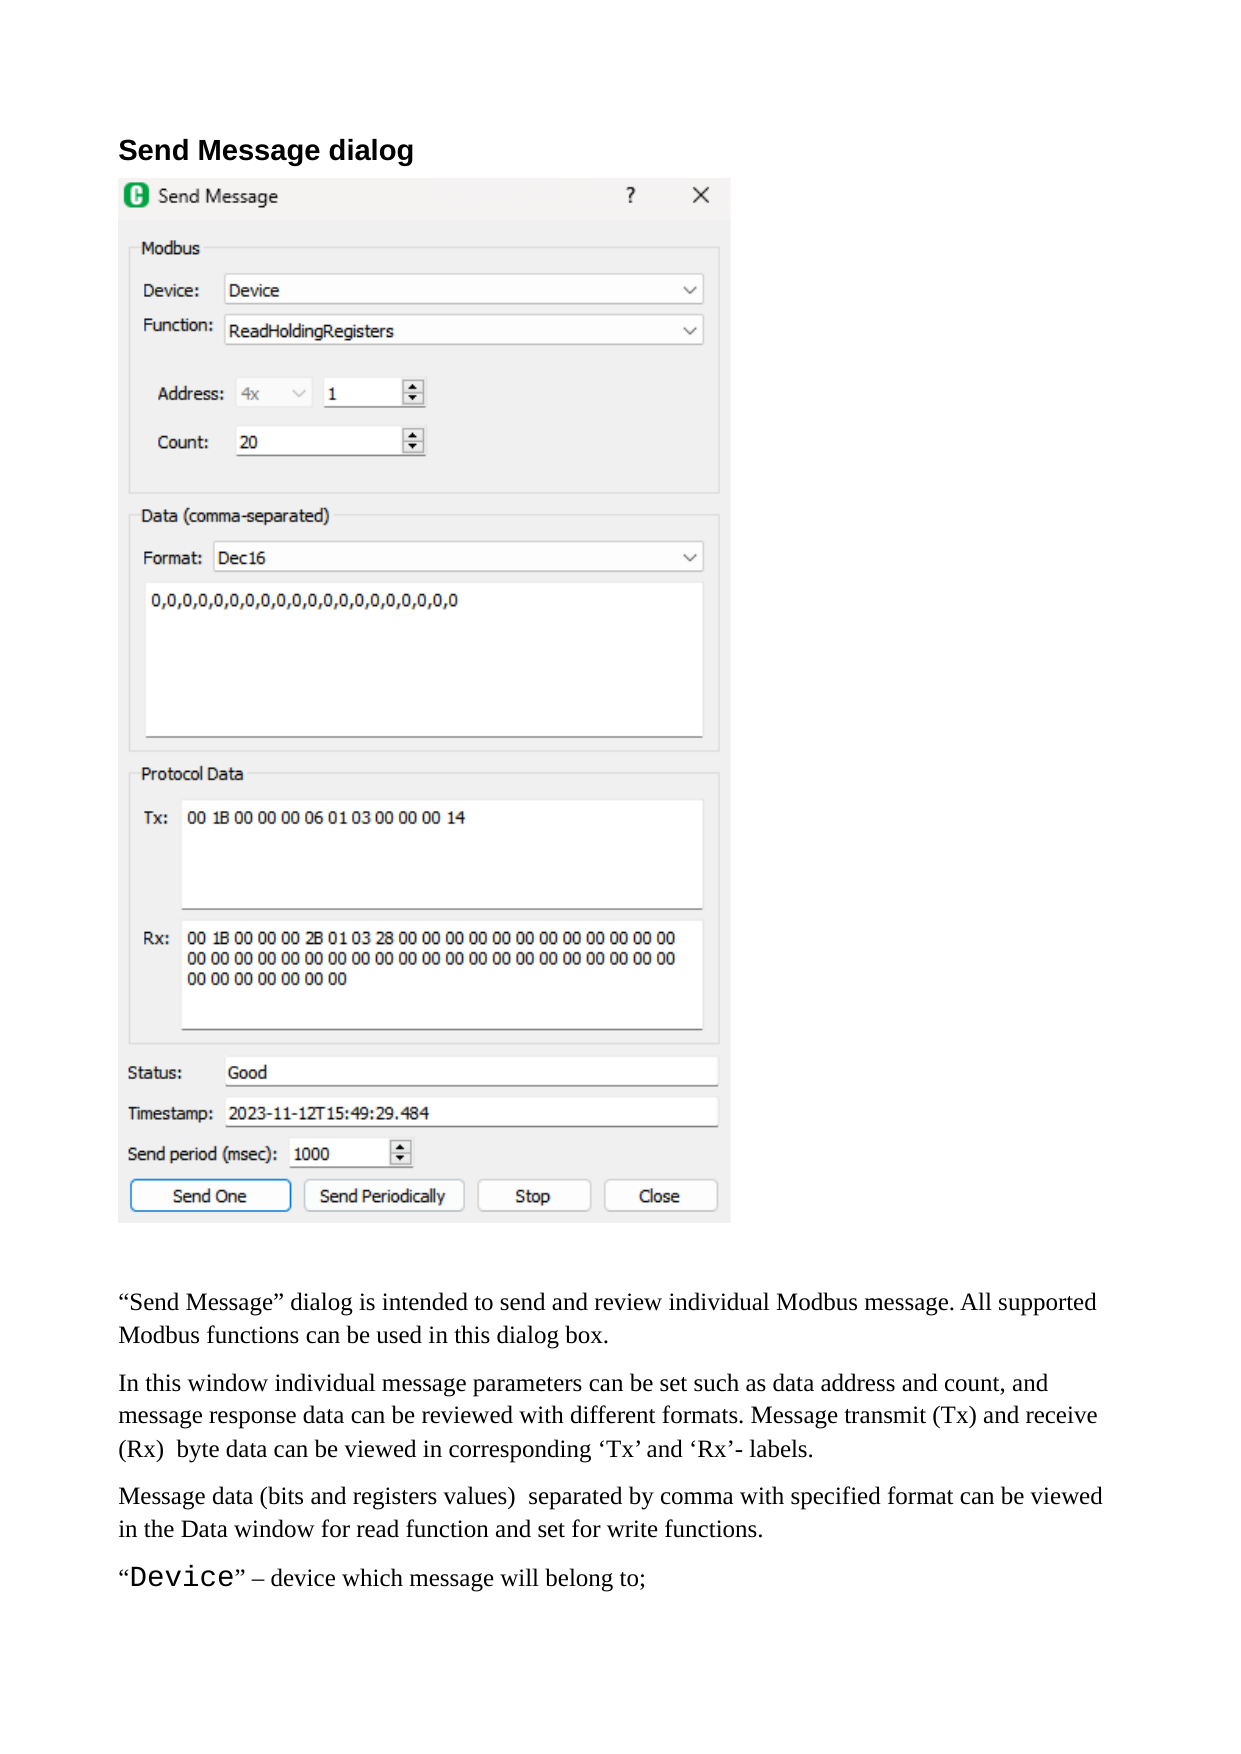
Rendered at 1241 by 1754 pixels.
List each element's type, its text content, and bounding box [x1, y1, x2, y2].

text “Send Message” dialog is intended to send and review individual Modbus message. All supported Modbus functions can be used in this dialog box. [118, 1287, 1122, 1349]
picture [118, 178, 731, 1223]
subtitle Send Message dialog [118, 133, 1122, 166]
text In this window individual message parameters can be set such as data address and count, and message response data can be reviewed with different formats. Message transmit (Tx) and receive (Rx) byte data can be viewed in corresponding ‘Tx’ and ‘Rx’- labels. [118, 1368, 1122, 1462]
text “Device” – device which message will belong to; [118, 1562, 1122, 1595]
text Message data (bits and registers values) separated by comma with specified format can be viewed in the Data window for read function and set for write functions. [118, 1481, 1122, 1543]
